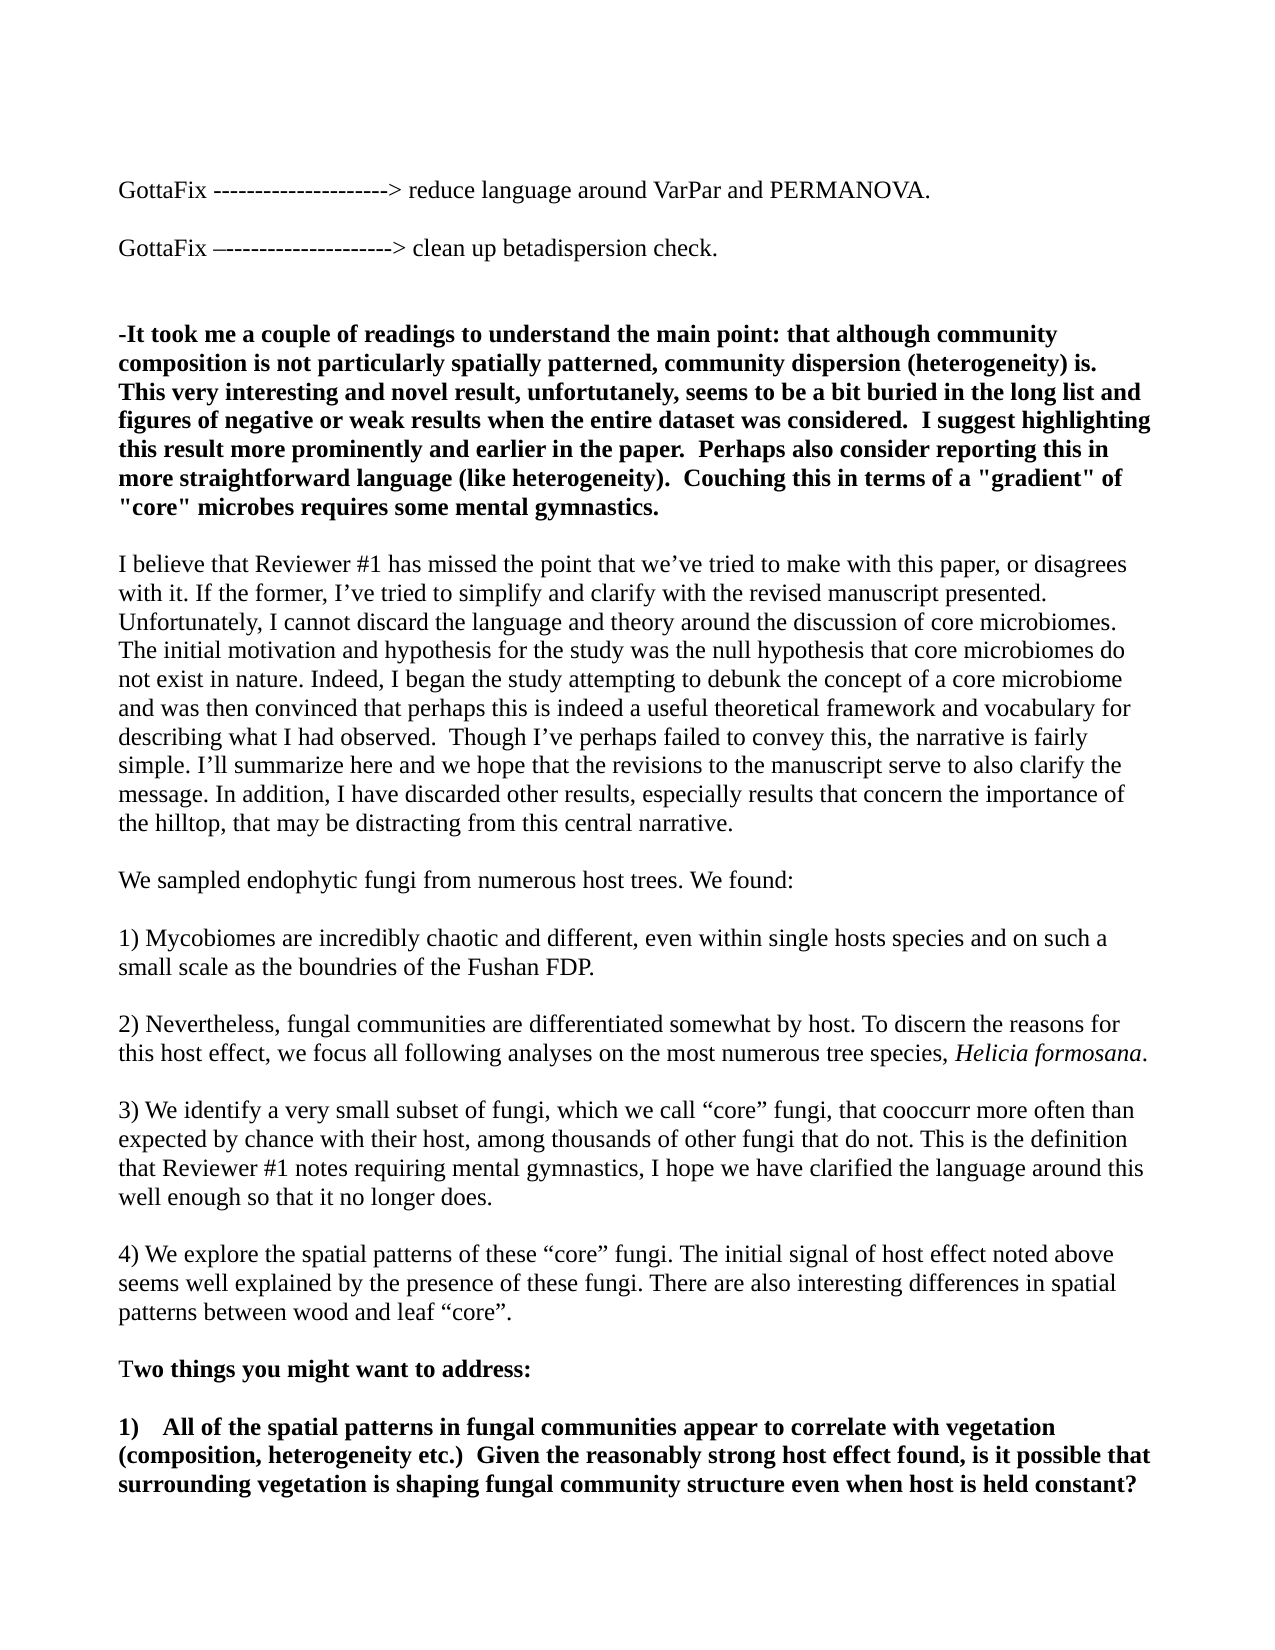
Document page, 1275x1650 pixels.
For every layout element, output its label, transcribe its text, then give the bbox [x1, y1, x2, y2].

text I believe that Reviewer #1 has missed the point that we’ve tried to make with this paper, or disagrees with it. If the former, I’ve tried to simplify and clarify with the revised manuscript presented. Unfortunately, I cannot discard the language and theory around the discussion of core microbiomes. The initial motivation and hypothesis for the study was the null hypothesis that core microbiomes do not exist in nature. Indeed, I began the study attempting to debunk the concept of a core microbiome and was then convinced that perhaps this is indeed a useful theoretical framework and vocabulary for describing what I had observed. Though I’ve perhaps failed to convey this, the narrative is fairly simple. I’ll summarize here and we hope that the revisions to the manuscript serve to also clarify the message. In addition, I have discarded other results, especially results that concern the importance of the hilltop, that may be distracting from this central narrative. [118, 549, 1157, 837]
text 2) Nevertheless, fungal communities are differentiated somewhat by host. To discern the reasons for this host effect, we focus all following analyses on the most numerous tree species, Helicia formosana. [118, 1009, 1157, 1067]
text 1) Mycobiomes are incredibly chaotic and different, even within single hosts species and on such a small scale as the boundries of the Fushan FDP. [118, 923, 1157, 981]
text GottaFix ---------------------> reduce language around VarPar and PERMANOVA. [118, 176, 1157, 204]
text 4) We explore the spatial patterns of these “core” fungi. The initial signal of host effect noted above seems well explained by the presence of these fungi. There are also interesting differences in spatial patterns between wood and leaf “core”. [118, 1239, 1157, 1326]
text -It took me a couple of readings to understand the main point: that although community composition is not particularly spatially patterned, community dispersion (heterogeneity) is. This very interesting and novel result, unfortutanely, seems to be a bit buried in the long list and figures of negative or weak results when the entire dataset was considered. I suggest highlighting this result more prominently and earlier in the paper. Perhaps also consider reporting this in more straightforward language (like heterogeneity). Couching this in terms of a "gradient" of "core" microbes requires some mental gymnastics. [118, 291, 1157, 549]
text GottaFix –--------------------> clean up betadispersion check. [118, 233, 1157, 262]
text Two things you might want to address: 1) All of the spatial patterns in fungal communities appear to correlate with vegetation (composition, heterogeneity etc.) Given the reasonably strong host effect found, is it possible that surrounding vegetation is shaping fungal community structure even when host is held constant? [118, 1326, 1157, 1498]
text We sampled endophytic fungi from numerous host trees. We found: [118, 866, 1157, 894]
text 3) We identify a very small subset of fungi, which we call “core” fungi, that cooccurr more often than expected by chance with their host, among thousands of other fungi that do not. This is the definition that Reviewer #1 notes requiring mental gymnastics, I hope we have clarified the language around this well enough so that it no longer does. [118, 1096, 1157, 1211]
